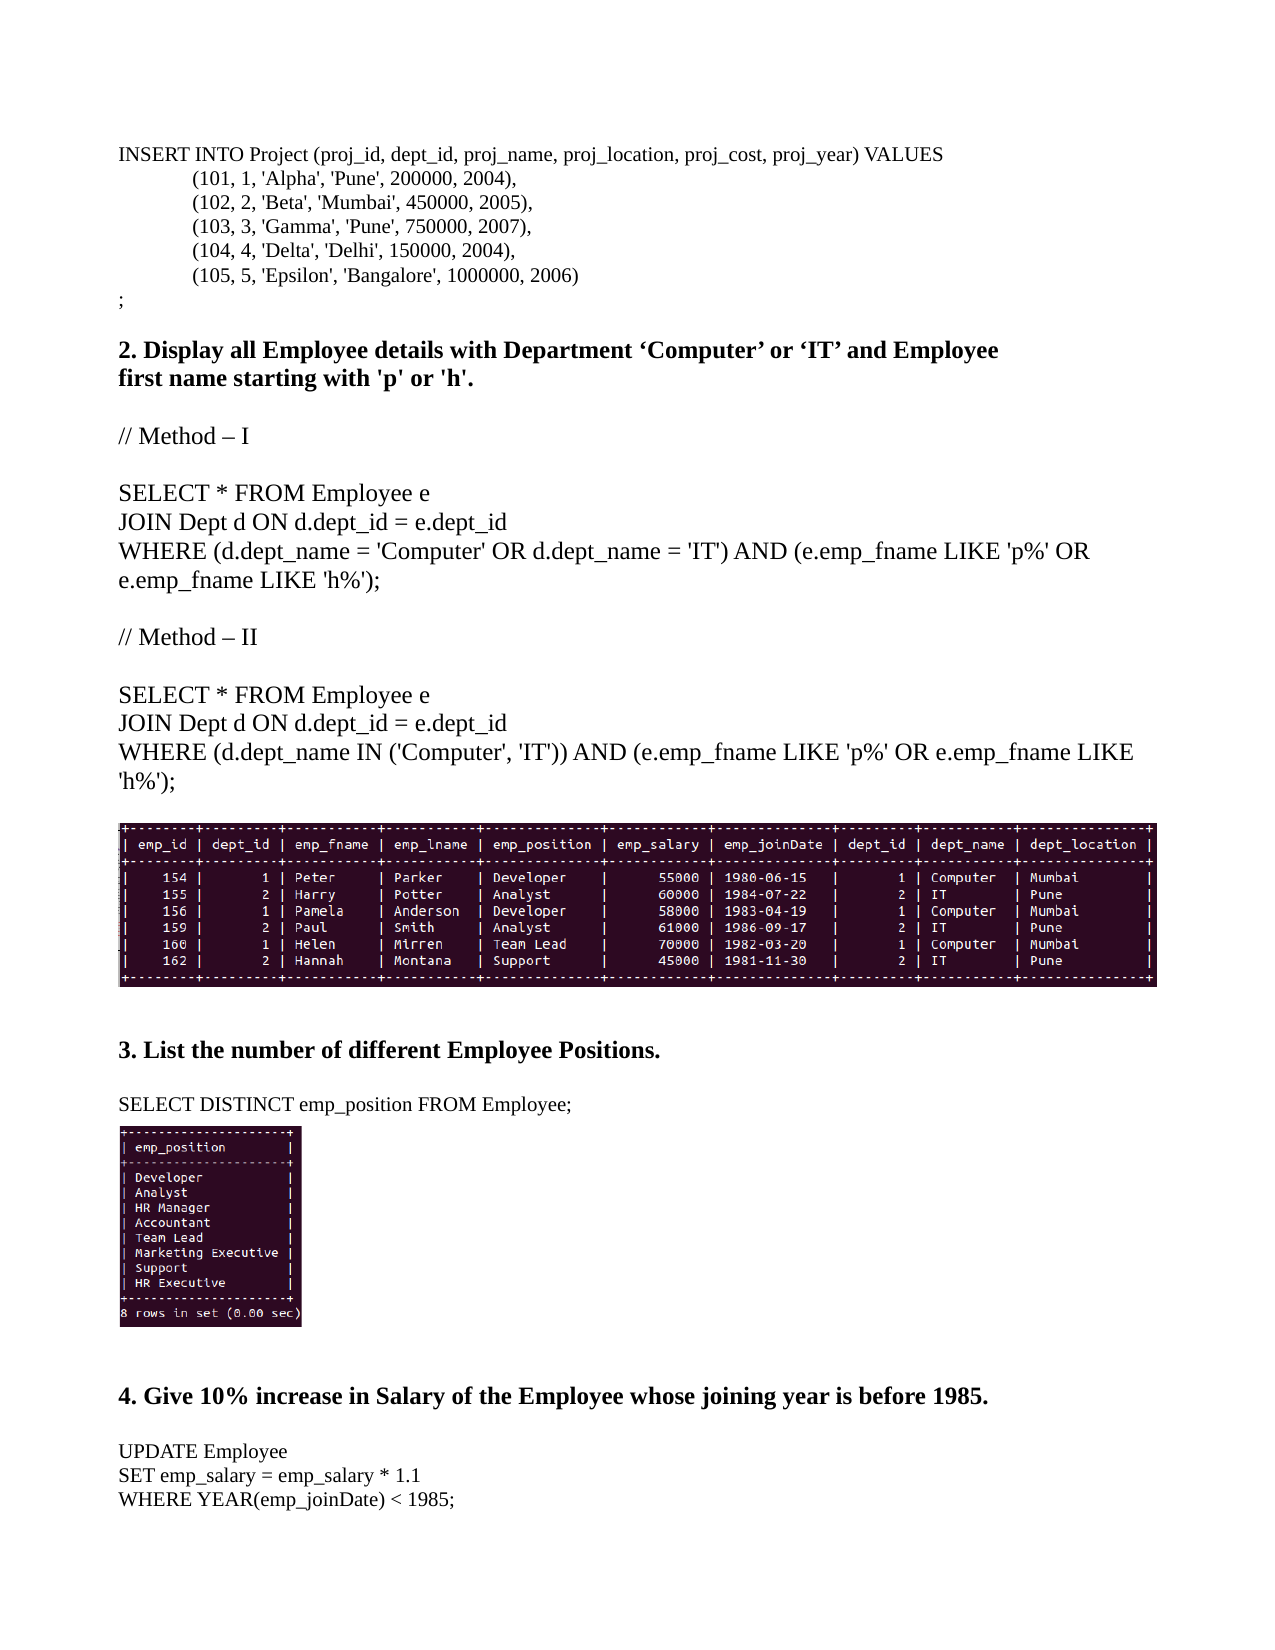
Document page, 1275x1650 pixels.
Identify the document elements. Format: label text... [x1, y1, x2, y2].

text // Method – II [118, 622, 1157, 651]
text ; [118, 287, 1157, 311]
text (105, 5, 'Epsilon', 'Bangalore', 1000000, 2006) [118, 262, 1157, 287]
text INSERT INTO Project (proj_id, dept_id, proj_name, proj_location, proj_cost, proj_year) VALUES [118, 142, 1157, 166]
text (102, 2, 'Beta', 'Mumbai', 450000, 2005), [118, 190, 1157, 214]
text (103, 3, 'Gamma', 'Pune', 750000, 2007), [118, 214, 1157, 238]
picture [118, 823, 1157, 987]
text JOIN Dept d ON d.dept_id = e.dept_id [118, 507, 1157, 536]
text (101, 1, 'Alpha', 'Pune', 200000, 2004), [118, 166, 1157, 190]
text // Method – I [118, 421, 1157, 450]
text 2. Display all Employee details with Department ‘Computer’ or ‘IT’ and Employee [118, 335, 1157, 363]
text JOIN Dept d ON d.dept_id = e.dept_id [118, 708, 1157, 737]
text 3. List the number of different Employee Positions. [118, 1035, 1157, 1064]
text SELECT * FROM Employee e [118, 680, 1157, 708]
text WHERE (d.dept_name = 'Computer' OR d.dept_name = 'IT') AND (e.emp_fname LIKE 'p%' OR e.emp_fname LIKE 'h%'); [118, 536, 1157, 593]
picture [119, 1126, 302, 1327]
text WHERE YEAR(emp_joinDate) < 1985; [118, 1487, 1157, 1511]
text SET emp_salary = emp_salary * 1.1 [118, 1463, 1157, 1487]
text WHERE (d.dept_name IN ('Computer', 'IT')) AND (e.emp_fname LIKE 'p%' OR e.emp_fname LIKE 'h%'); [118, 737, 1157, 795]
text 4. Give 10% increase in Salary of the Employee whose joining year is before 1985. [118, 1381, 1157, 1410]
text SELECT * FROM Employee e [118, 478, 1157, 507]
text UPDATE Employee [118, 1439, 1157, 1463]
text (104, 4, 'Delta', 'Delhi', 150000, 2004), [118, 238, 1157, 262]
text SELECT DISTINCT emp_position FROM Employee; [118, 1092, 1157, 1116]
text first name starting with 'p' or 'h'. [118, 363, 1157, 392]
